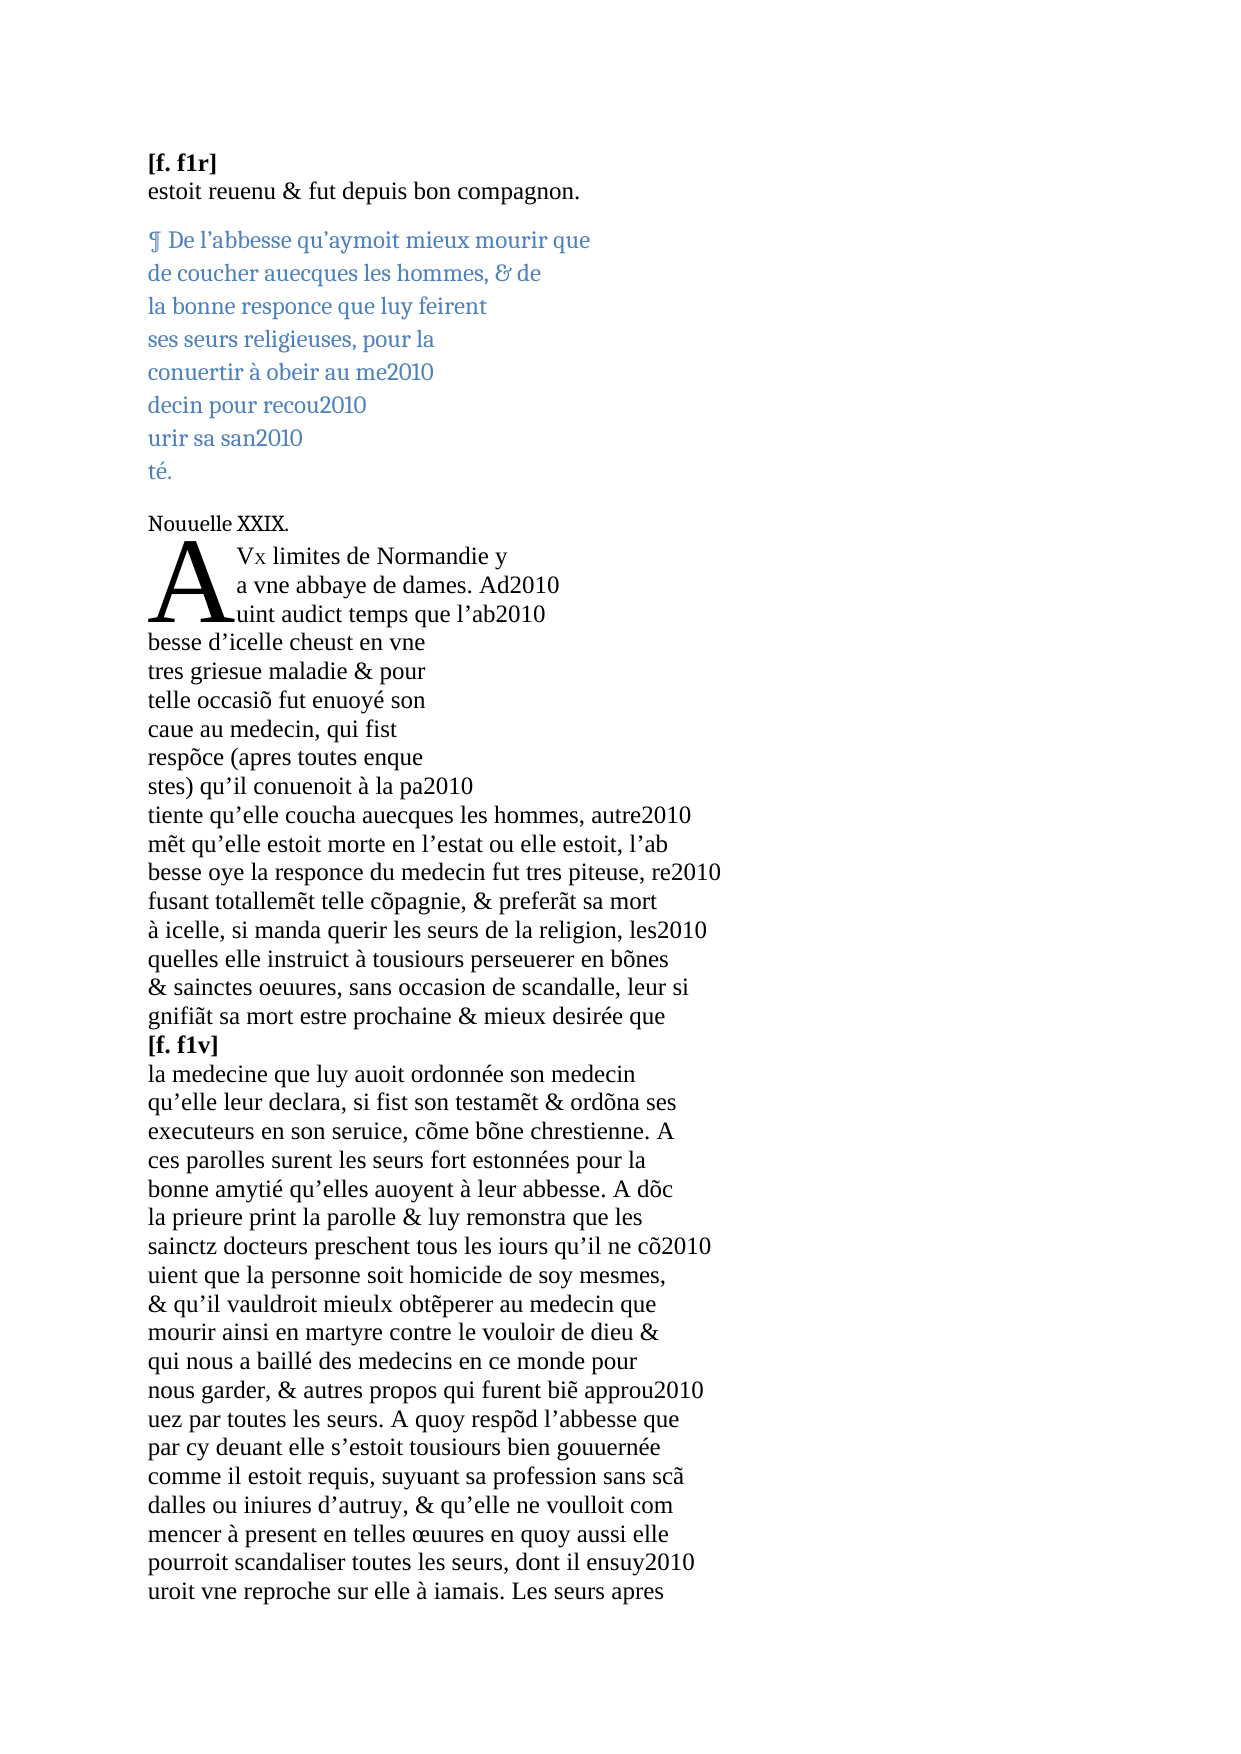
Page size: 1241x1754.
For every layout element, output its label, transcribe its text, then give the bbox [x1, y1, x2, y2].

text AVx limites de Normandie y a vne abbaye de dames. Ad2010 uint audict temps que l’ab2010 besse d’icelle cheust en vne tres griesue maladie & pour telle occasiõ fut enuoyé son caue au medecin, qui fist respõce (apres toutes enque stes) qu’il conuenoit à la pa2010 tiente qu’elle coucha auecques les hommes, autre2010 mẽt qu’elle estoit morte en l’estat ou elle estoit, l’ab besse oye la responce du medecin fut tres piteuse, re2010 fusant totallemẽt telle cõpagnie, & preferãt sa mort à icelle, si manda querir les seurs de la religion, les2010 quelles elle instruict à tousiours perseuerer en bõnes & sainctes oeuures, sans occasion de scandalle, leur si gnifiãt sa mort estre prochaine & mieux desirée que [f. f1v] la medecine que luy auoit ordonnée son medecin qu’elle leur declara, si fist son testamẽt & ordõna ses executeurs en son seruice, cõme bõne chrestienne. A ces parolles surent les seurs fort estonnées pour la bonne amytié qu’elles auoyent à leur abbesse. A dõc la prieure print la parolle & luy remonstra que les sainctz docteurs preschent tous les iours qu’il ne cõ2010 uient que la personne soit homicide de soy mesmes, & qu’il vauldroit mieulx obtẽperer au medecin que mourir ainsi en martyre contre le vouloir de dieu & qui nous a baillé des medecins en ce monde pour nous garder, & autres propos qui furent biẽ approu2010 uez par toutes les seurs. A quoy respõd l’abbesse que par cy deuant elle s’estoit tousiours bien gouuernée comme il estoit requis, suyuant sa profession sans scã dalles ou iniures d’autruy, & qu’elle ne voulloit com mencer à present en telles œuures en quoy aussi elle pourroit scandaliser toutes les seurs, dont il ensuy2010 uroit vne reproche sur elle à iamais. Les seurs apres [148, 541, 1093, 1605]
subtitle ¶ De l’abbesse qu’aymoit mieux mourir que de coucher auecques les hommes, & de la bonne responce que luy feirent ses seurs religieuses, pour la conuertir à obeir au me2010 decin pour recou2010 urir sa san2010 té. [148, 226, 1093, 486]
text [f. f1r] estoit reuenu & fut depuis bon compagnon. [148, 148, 1093, 205]
subtitle Nouuelle XXIX. [148, 511, 1093, 537]
